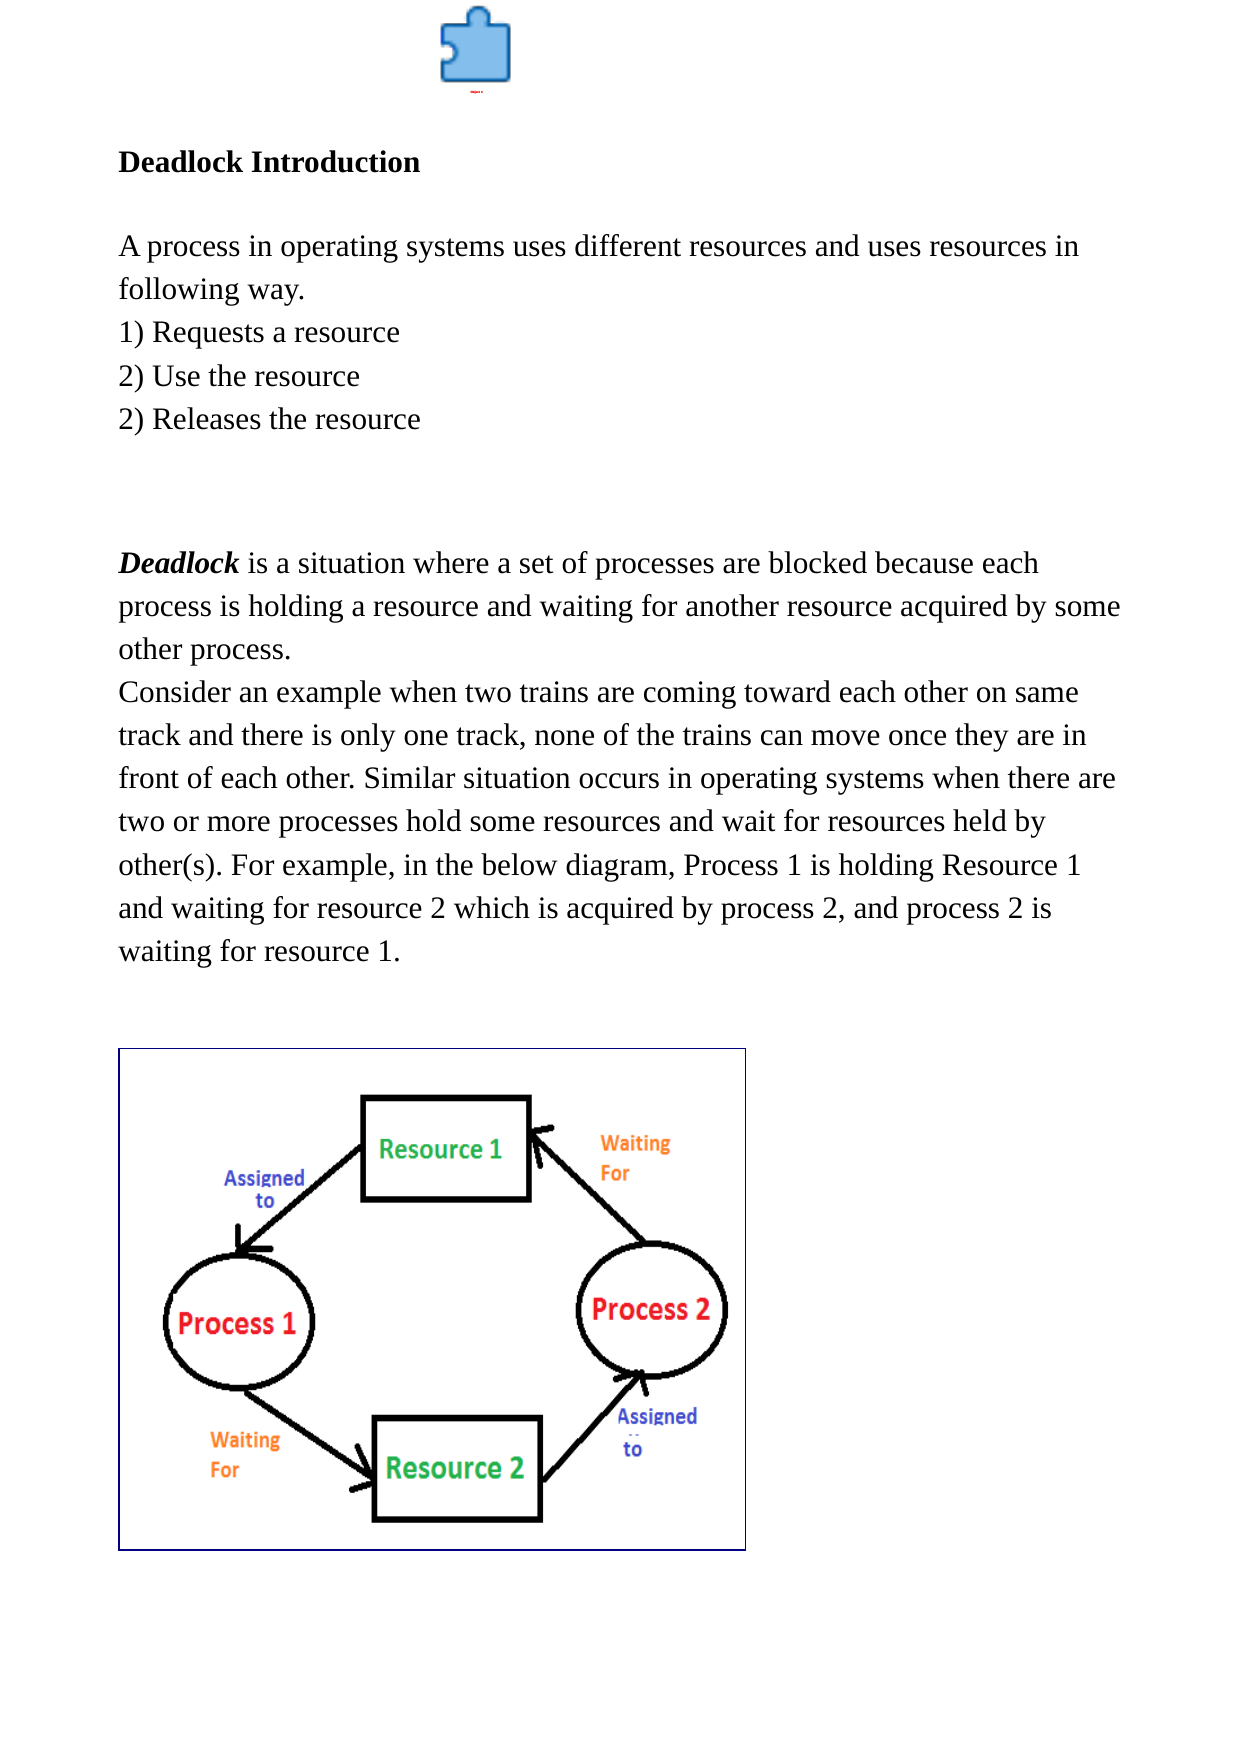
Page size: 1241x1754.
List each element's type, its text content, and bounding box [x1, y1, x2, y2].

text A process in operating systems uses different resources and uses resources in following way. 1) Requests a resource 2) Use the resource 2) Releases the resource [118, 227, 1122, 436]
picture [120, 1049, 745, 1549]
text Deadlock is a situation where a set of processes are blocked because each process is holding a resource and waiting for another resource acquired by some other process. Consider an example when two trains are coming toward each other on same track and there is only one track, none of the trains can move once they are in front of each other. Similar situation occurs in operating systems when there are two or more processes hold some resources and wait for resources held by other(s). For example, in the below diagram, Process 1 is holding Resource 1 and waiting for resource 2 which is acquired by process 2, and process 2 is waiting for resource 1. [118, 458, 1122, 968]
subtitle Deadlock Introduction [118, 143, 1122, 179]
